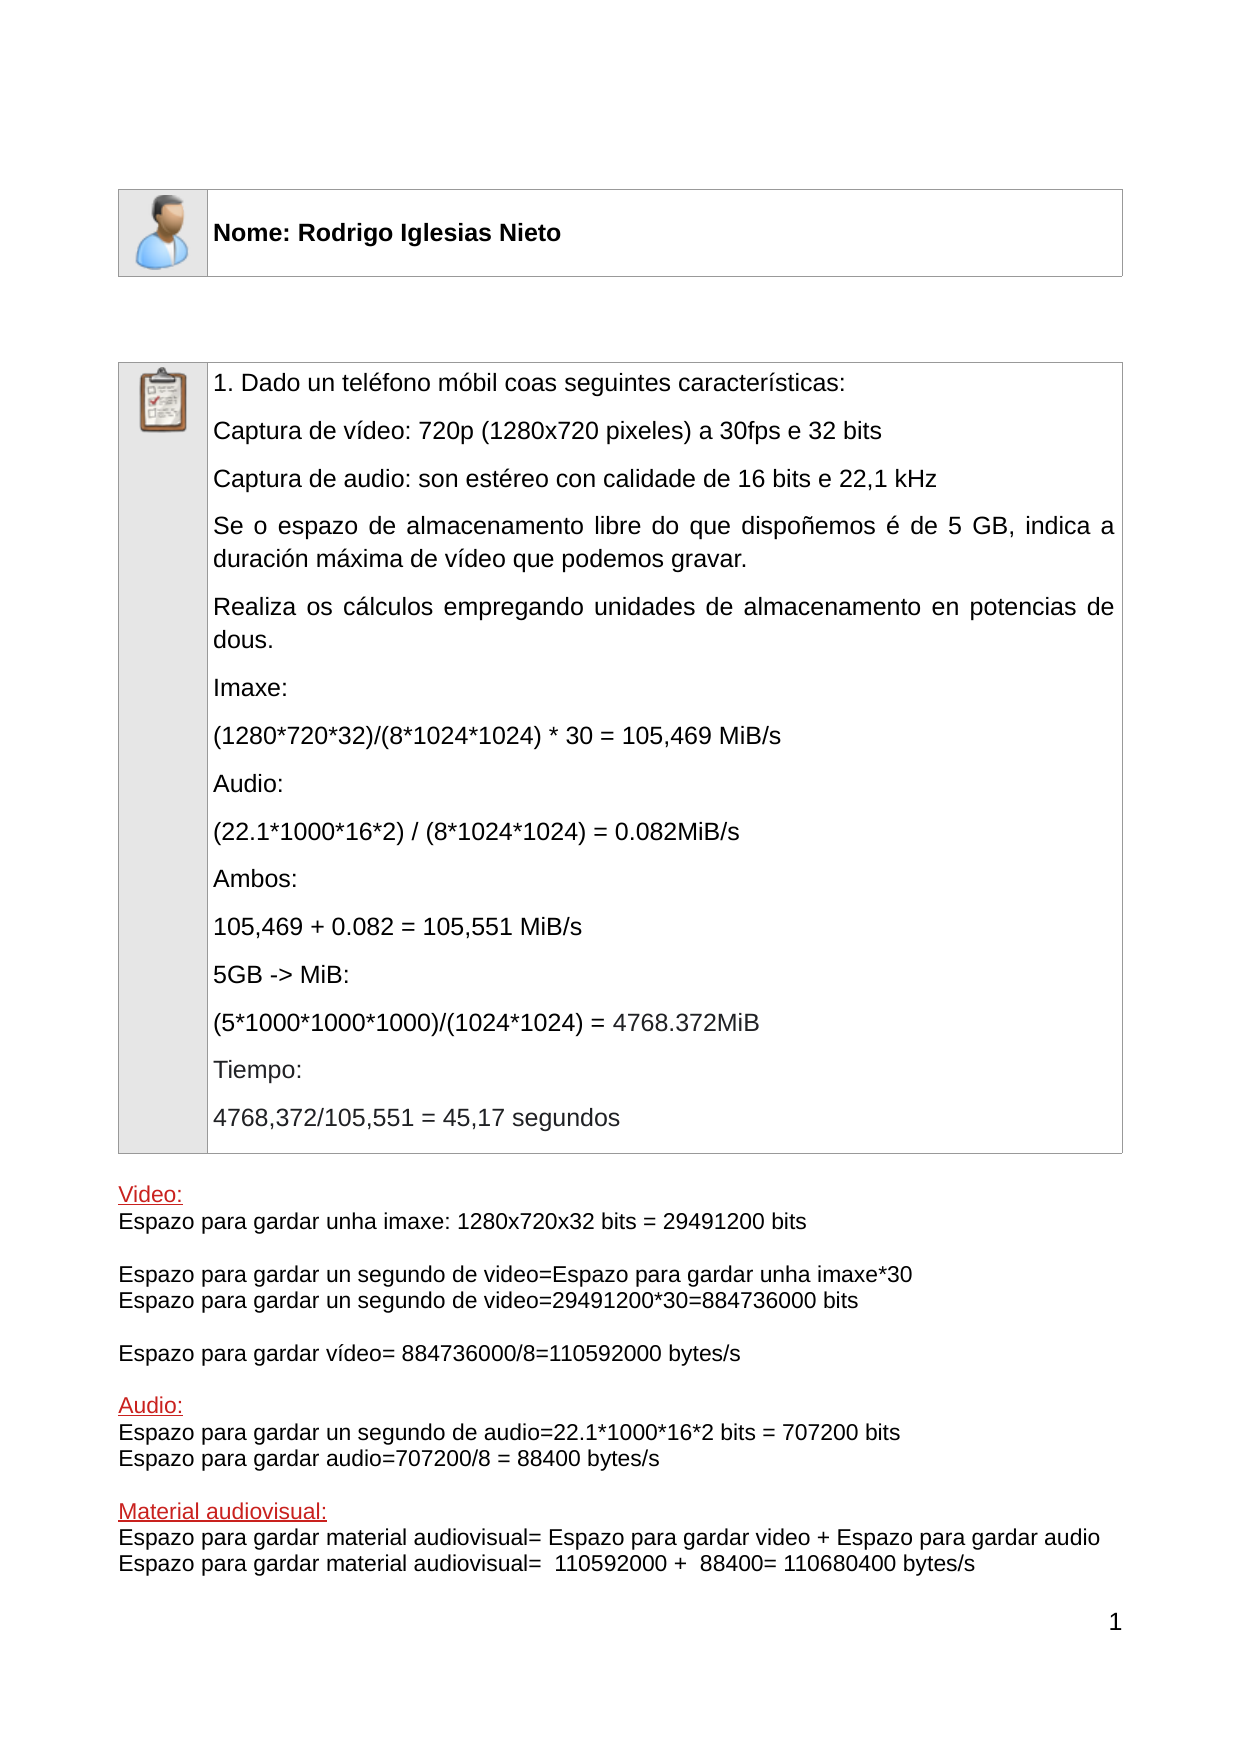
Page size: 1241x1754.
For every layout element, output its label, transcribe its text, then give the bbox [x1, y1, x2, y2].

text Espazo para gardar un segundo de video=29491200*30=884736000 bits [118, 1287, 1122, 1313]
picture [125, 195, 201, 270]
text Espazo para gardar unha imaxe: 1280x720x32 bits = 29491200 bits [118, 1208, 1122, 1234]
text Espazo para gardar material audiovisual= 110592000 + 88400= 110680400 bytes/s [118, 1550, 1122, 1577]
text Espazo para gardar vídeo= 884736000/8=110592000 bytes/s [118, 1339, 1122, 1366]
table_header [119, 363, 207, 1153]
text Espazo para gardar material audiovisual= Espazo para gardar video + Espazo para gardar audio [118, 1524, 1122, 1550]
picture [130, 367, 195, 433]
table_header [119, 190, 207, 276]
text Material audiovisual: [118, 1498, 1122, 1524]
text Audio: [118, 1392, 1122, 1419]
text Video: [118, 1181, 1122, 1208]
table_header Nome: Rodrigo Iglesias Nieto [208, 190, 1122, 276]
text Espazo para gardar un segundo de video=Espazo para gardar unha imaxe*30 [118, 1261, 1122, 1287]
text Espazo para gardar audio=707200/8 = 88400 bytes/s [118, 1445, 1122, 1471]
table_header 1. Dado un teléfono móbil coas seguintes características: Captura de vídeo: 720p (1280x720 pixeles) a 30fps e 32 bits Captura de audio: son estéreo con calidade de 16 bits e 22,1 kHz Se o espazo de almacenamento libre do que dispoñemos é de 5 GB, indica a duración máxima de vídeo que podemos gravar. Realiza os cálculos empregando unidades de almacenamento en potencias de dous. Imaxe: (1280*720*32)/(8*1024*1024) * 30 = 105,469 MiB/s Audio: (22.1*1000*16*2) / (8*1024*1024) = 0.082MiB/s Ambos: 105,469 + 0.082 = 105,551 MiB/s 5GB -> MiB: (5*1000*1000*1000)/(1024*1024) = 4768.372MiB Tiempo: 4768,372/105,551 = 45,17 segundos [208, 363, 1122, 1153]
text Espazo para gardar un segundo de audio=22.1*1000*16*2 bits = 707200 bits [118, 1419, 1122, 1445]
